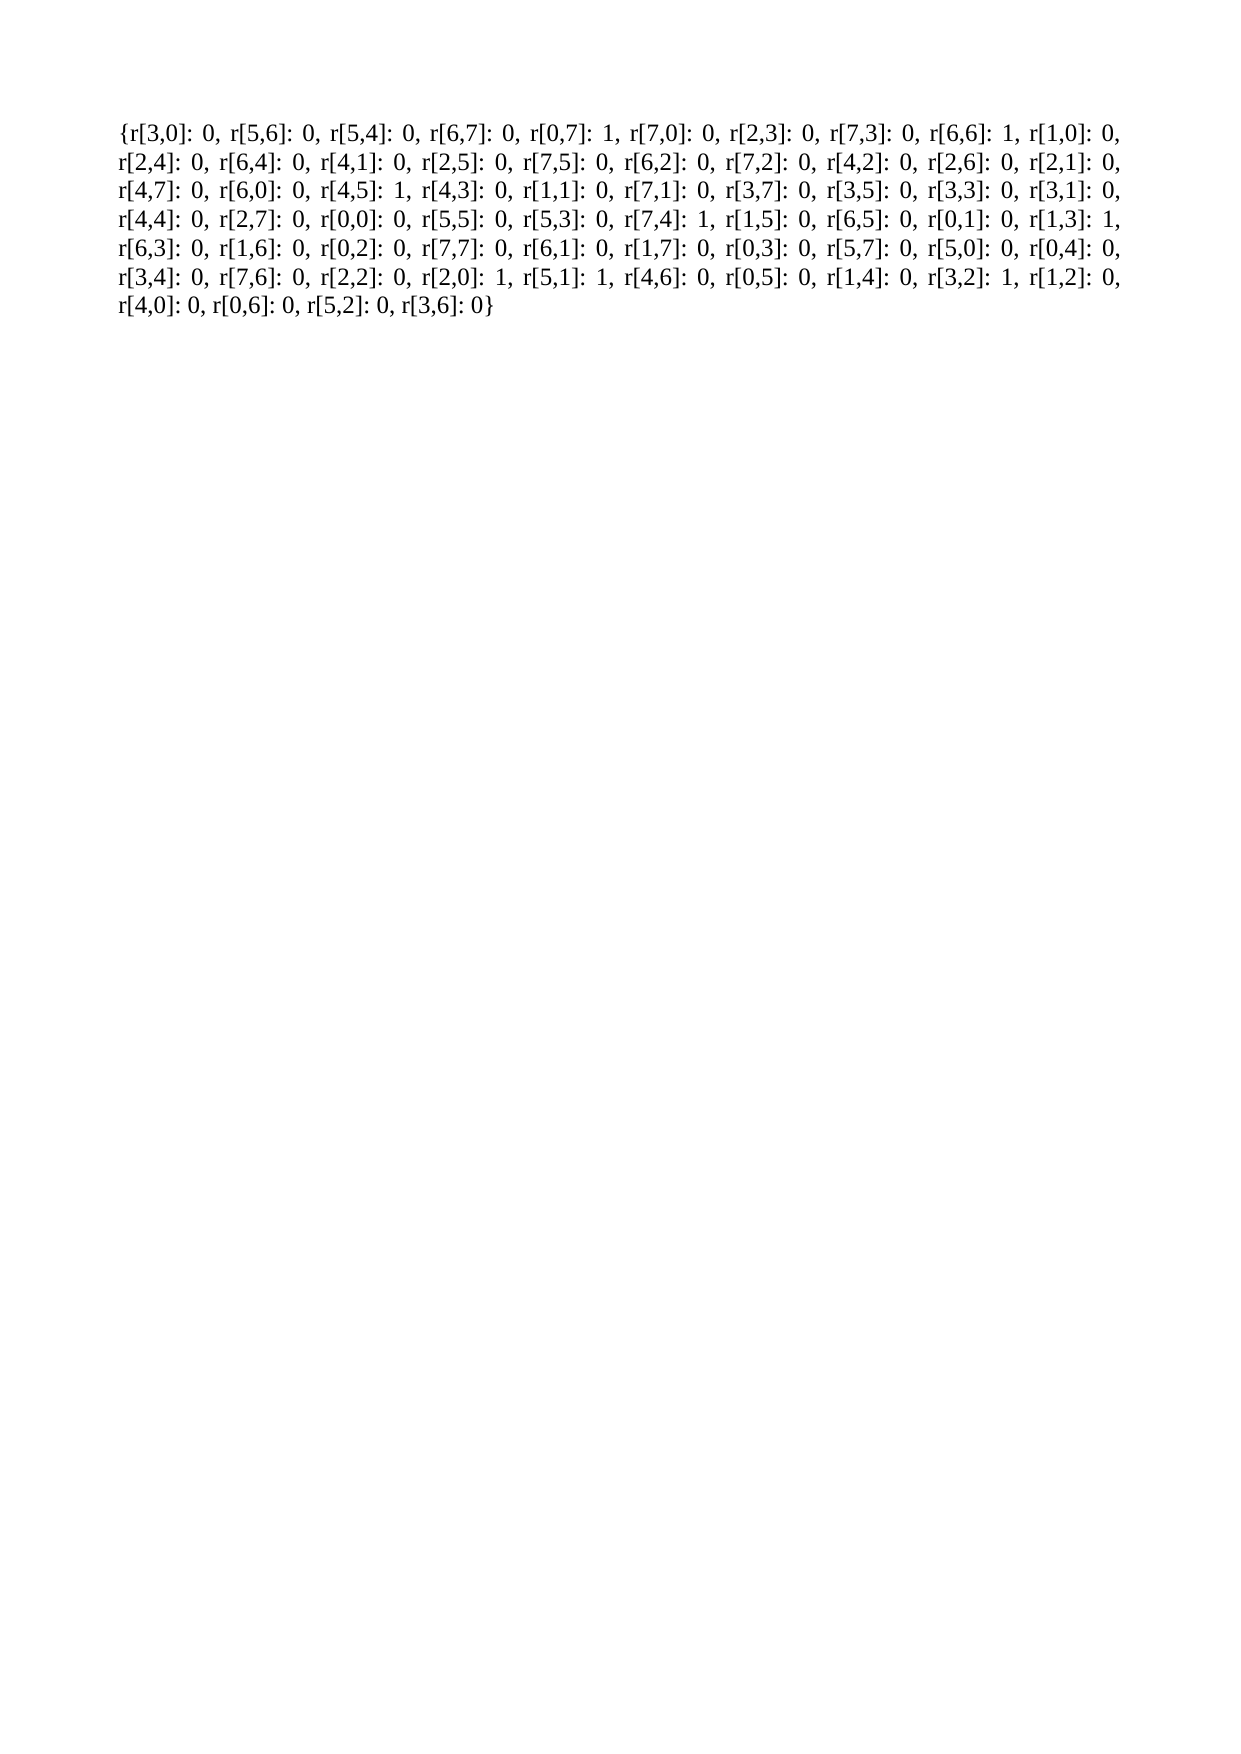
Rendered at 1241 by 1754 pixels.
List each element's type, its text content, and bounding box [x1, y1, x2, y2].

text {r[3,0]: 0, r[5,6]: 0, r[5,4]: 0, r[6,7]: 0, r[0,7]: 1, r[7,0]: 0, r[2,3]: 0, r[7,3]: 0, r[6,6]: 1, r[1,0]: 0, r[2,4]: 0, r[6,4]: 0, r[4,1]: 0, r[2,5]: 0, r[7,5]: 0, r[6,2]: 0, r[7,2]: 0, r[4,2]: 0, r[2,6]: 0, r[2,1]: 0, r[4,7]: 0, r[6,0]: 0, r[4,5]: 1, r[4,3]: 0, r[1,1]: 0, r[7,1]: 0, r[3,7]: 0, r[3,5]: 0, r[3,3]: 0, r[3,1]: 0, r[4,4]: 0, r[2,7]: 0, r[0,0]: 0, r[5,5]: 0, r[5,3]: 0, r[7,4]: 1, r[1,5]: 0, r[6,5]: 0, r[0,1]: 0, r[1,3]: 1, r[6,3]: 0, r[1,6]: 0, r[0,2]: 0, r[7,7]: 0, r[6,1]: 0, r[1,7]: 0, r[0,3]: 0, r[5,7]: 0, r[5,0]: 0, r[0,4]: 0, r[3,4]: 0, r[7,6]: 0, r[2,2]: 0, r[2,0]: 1, r[5,1]: 1, r[4,6]: 0, r[0,5]: 0, r[1,4]: 0, r[3,2]: 1, r[1,2]: 0, r[4,0]: 0, r[0,6]: 0, r[5,2]: 0, r[3,6]: 0} [118, 118, 1122, 319]
